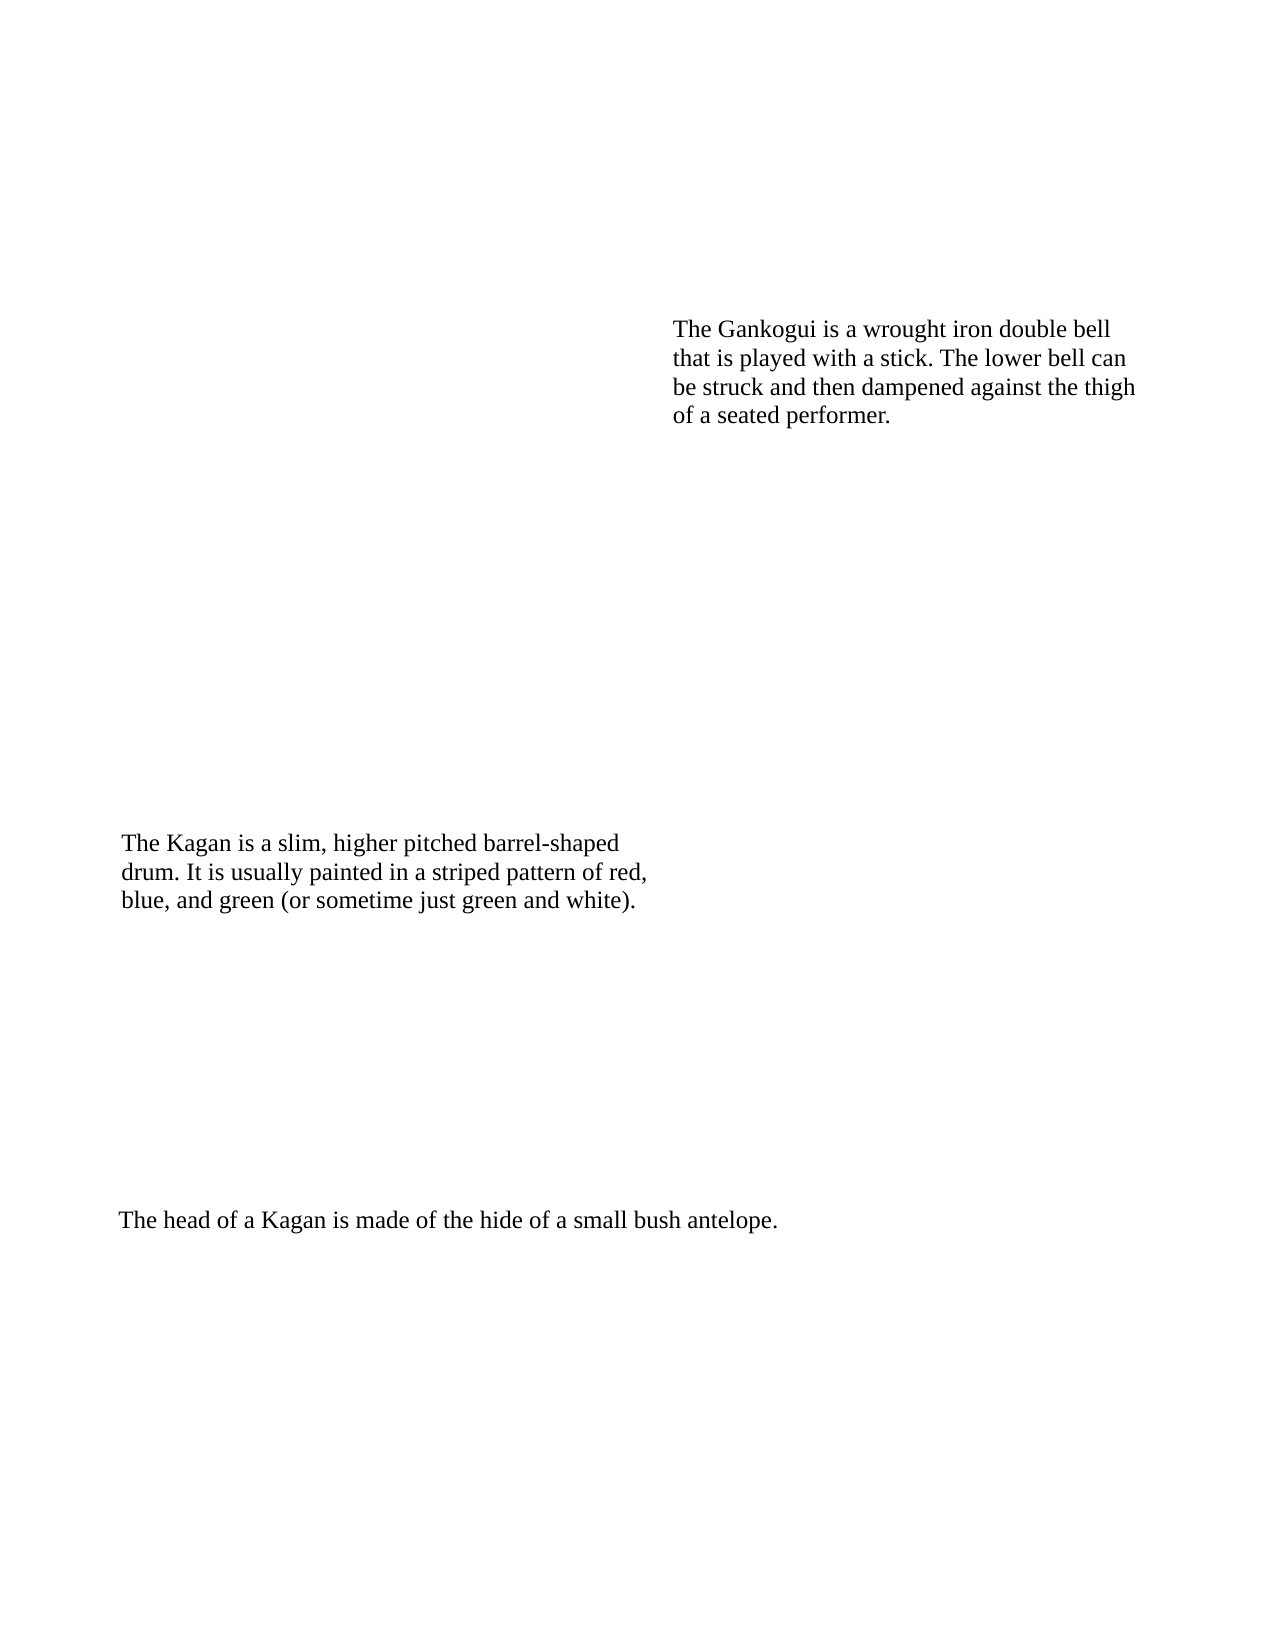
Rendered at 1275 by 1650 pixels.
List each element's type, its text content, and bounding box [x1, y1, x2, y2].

table_header The Gankogui is a wrought iron double bell that is played with a stick. The lower bell can be struck and then dampened against the thigh of a seated performer. [670, 118, 1148, 626]
text The head of a Kagan is made of the hide of a small bush antelope. [118, 1205, 1157, 1233]
table_header [118, 118, 670, 626]
table_cell [670, 626, 1148, 1205]
table_cell The Kagan is a slim, higher pitched barrel-shaped drum. It is usually painted in a striped pattern of red, blue, and green (or sometime just green and white). [118, 626, 670, 1205]
